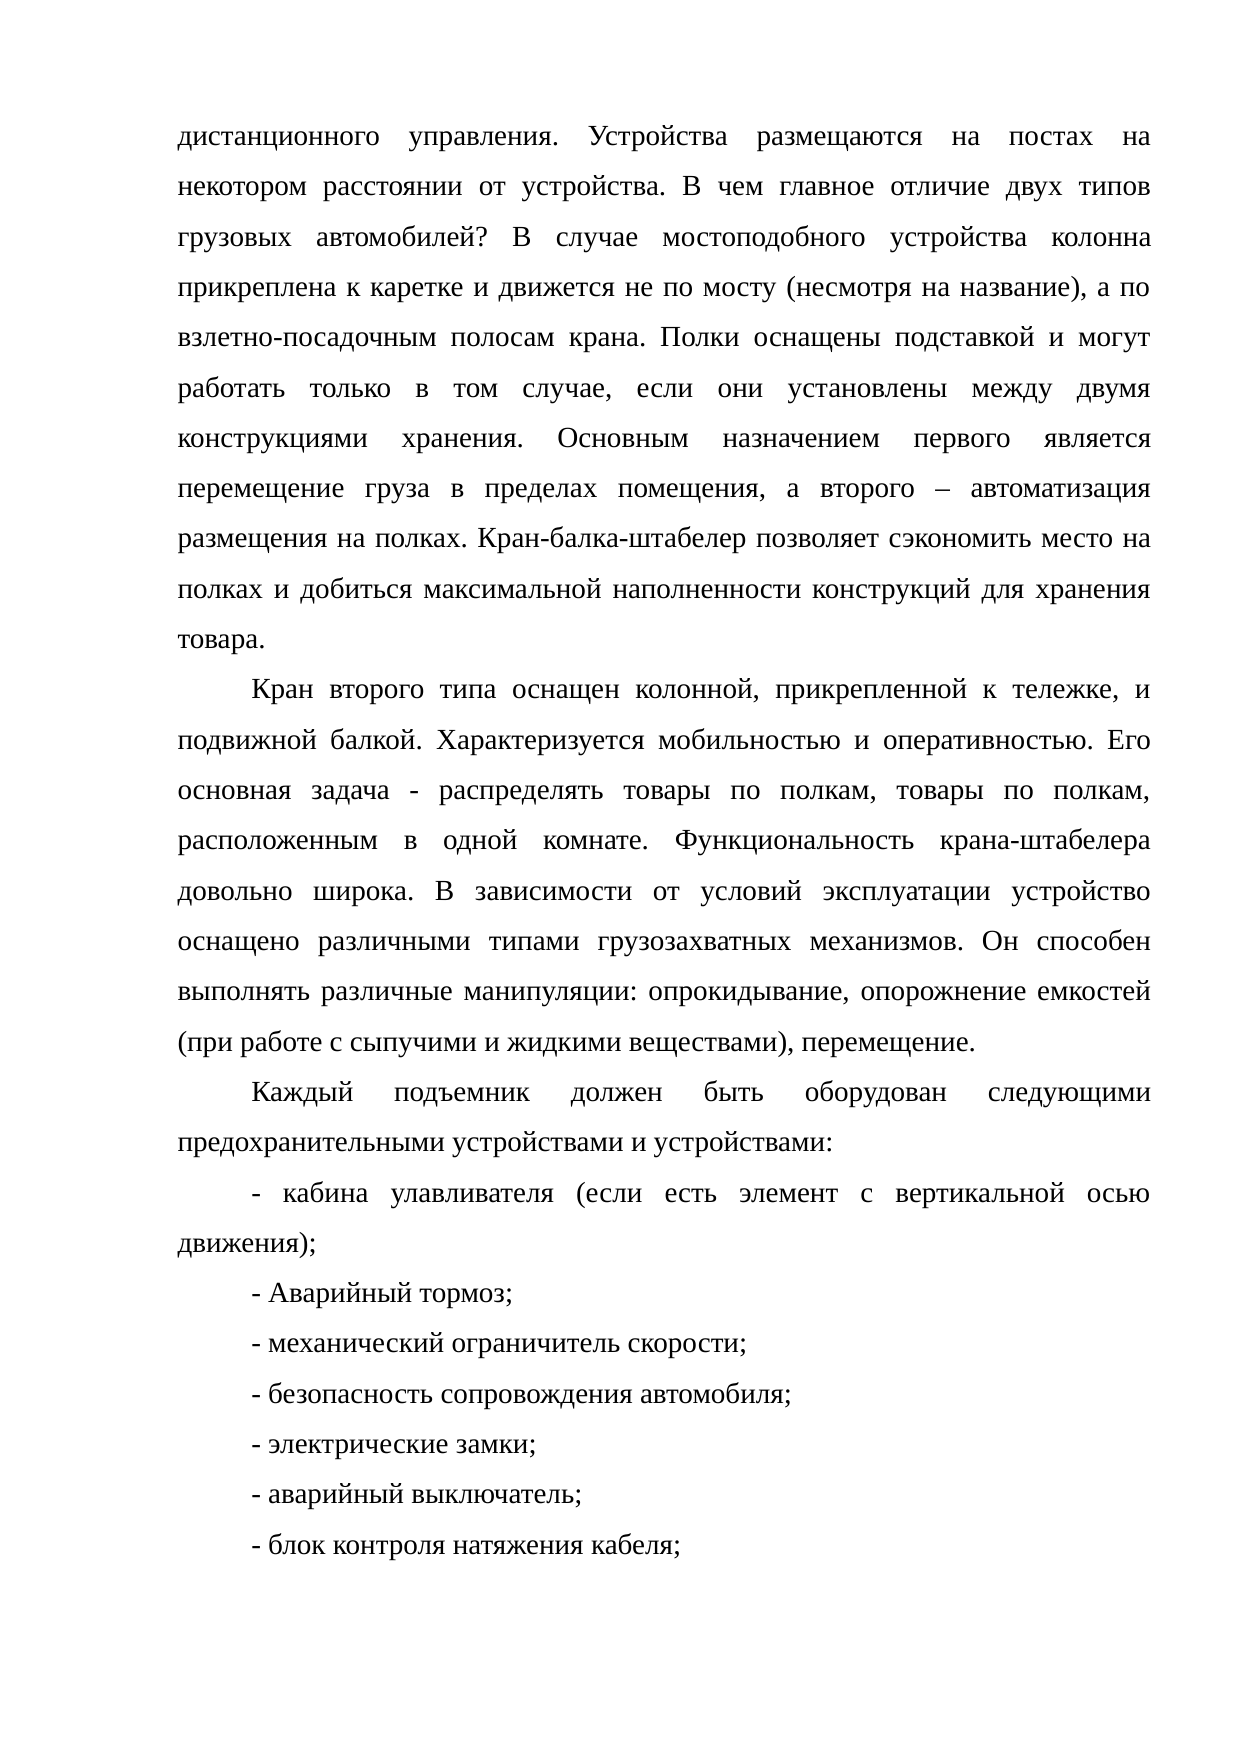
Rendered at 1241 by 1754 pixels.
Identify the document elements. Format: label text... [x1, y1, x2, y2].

text - электрические замки; [177, 1426, 1152, 1460]
text Кран второго типа оснащен колонной, прикрепленной к тележке, и подвижной балкой. Характеризуется мобильностью и оперативностью. Его основная задача - распределять товары по полкам, товары по полкам, расположенным в одной комнате. Функциональность крана-штабелера довольно широка. В зависимости от условий эксплуатации устройство оснащено различными типами грузозахватных механизмов. Он способен выполнять различные манипуляции: опрокидывание, опорожнение емкостей (при работе с сыпучими и жидкими веществами), перемещение. [177, 672, 1152, 1057]
text дистанционного управления. Устройства размещаются на постах на некотором расстоянии от устройства. В чем главное отличие двух типов грузовых автомобилей? В случае мостоподобного устройства колонна прикреплена к каретке и движется не по мосту (несмотря на название), а по взлетно-посадочным полосам крана. Полки оснащены подставкой и могут работать только в том случае, если они установлены между двумя конструкциями хранения. Основным назначением первого является перемещение груза в пределах помещения, а второго – автоматизация размещения на полках. Кран-балка-штабелер позволяет сэкономить место на полках и добиться максимальной наполненности конструкций для хранения товара. [177, 118, 1152, 655]
text Каждый подъемник должен быть оборудован следующими предохранительными устройствами и устройствами: [177, 1074, 1152, 1158]
text - безопасность сопровождения автомобиля; [177, 1376, 1152, 1409]
text - блок контроля натяжения кабеля; [177, 1527, 1152, 1560]
text - кабина улавливателя (если есть элемент с вертикальной осью движения); [177, 1175, 1152, 1258]
text - механический ограничитель скорости; [177, 1326, 1152, 1359]
text - аварийный выключатель; [177, 1477, 1152, 1510]
text - Аварийный тормоз; [177, 1275, 1152, 1309]
